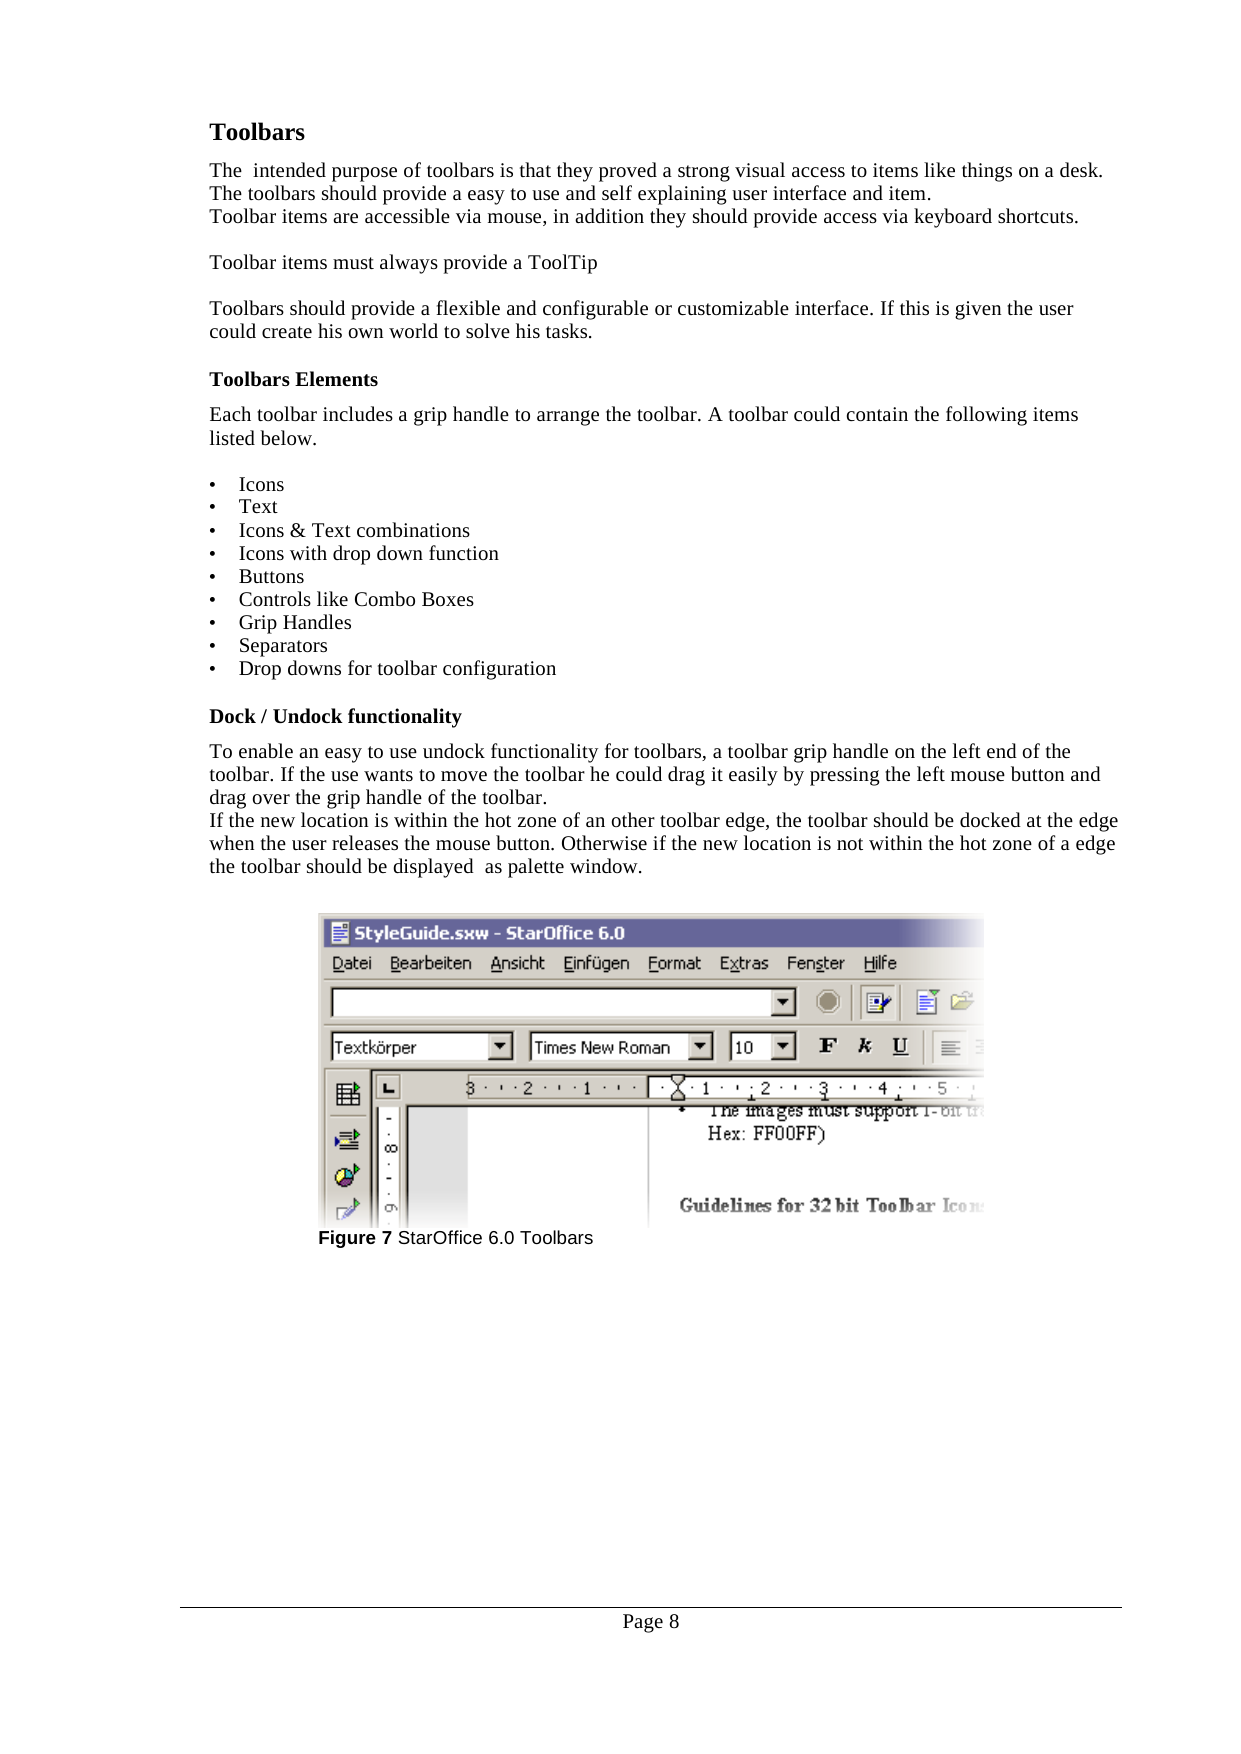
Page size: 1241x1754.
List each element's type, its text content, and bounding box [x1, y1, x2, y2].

subtitle Dock / Undock functionality [209, 704, 1122, 728]
picture [318, 913, 984, 1228]
subtitle Toolbars Elements [209, 368, 1122, 391]
list Grip Handles [209, 611, 1122, 633]
text If the new location is within the hot zone of an other toolbar edge, the toolbar should be docked at the edge when the user releases the mouse button. Otherwise if the new location is not within the hot zone of a edge the toolbar should be displayed as palette window. [209, 809, 1122, 878]
list Buttons [209, 564, 1122, 587]
list Text [209, 495, 1122, 518]
list Icons & Text combinations [209, 518, 1122, 541]
list Icons with drop down function [209, 541, 1122, 564]
text Toolbars should provide a flexible and configurable or customizable interface. If this is given the user could create his own world to solve his tasks. [209, 297, 1122, 343]
list Controls like Combo Boxes [209, 587, 1122, 611]
list Separators [209, 633, 1122, 657]
text Figure 7 StarOffice 6.0 Toolbars [318, 1228, 984, 1248]
text Each toolbar includes a grip handle to arrange the toolbar. A toolbar could contain the following items listed below. [209, 403, 1122, 449]
list Icons [209, 472, 1122, 495]
list Drop downs for toolbar configuration [209, 657, 1122, 679]
subtitle Toolbars [209, 118, 1122, 146]
text The toolbars should provide a easy to use and self explaining user interface and item. [209, 182, 1122, 205]
text The intended purpose of toolbars is that they proved a strong visual access to items like things on a desk. [209, 159, 1122, 182]
text Toolbar items are accessible via mouse, in addition they should provide access via keyboard shortcuts. [209, 205, 1122, 228]
text To enable an easy to use undock functionality for toolbars, a toolbar grip handle on the left end of the toolbar. If the use wants to move the toolbar he could drag it easily by pressing the left mouse button and drag over the grip handle of the toolbar. [209, 740, 1122, 809]
text Toolbar items must always provide a ToolTip [209, 251, 1122, 274]
